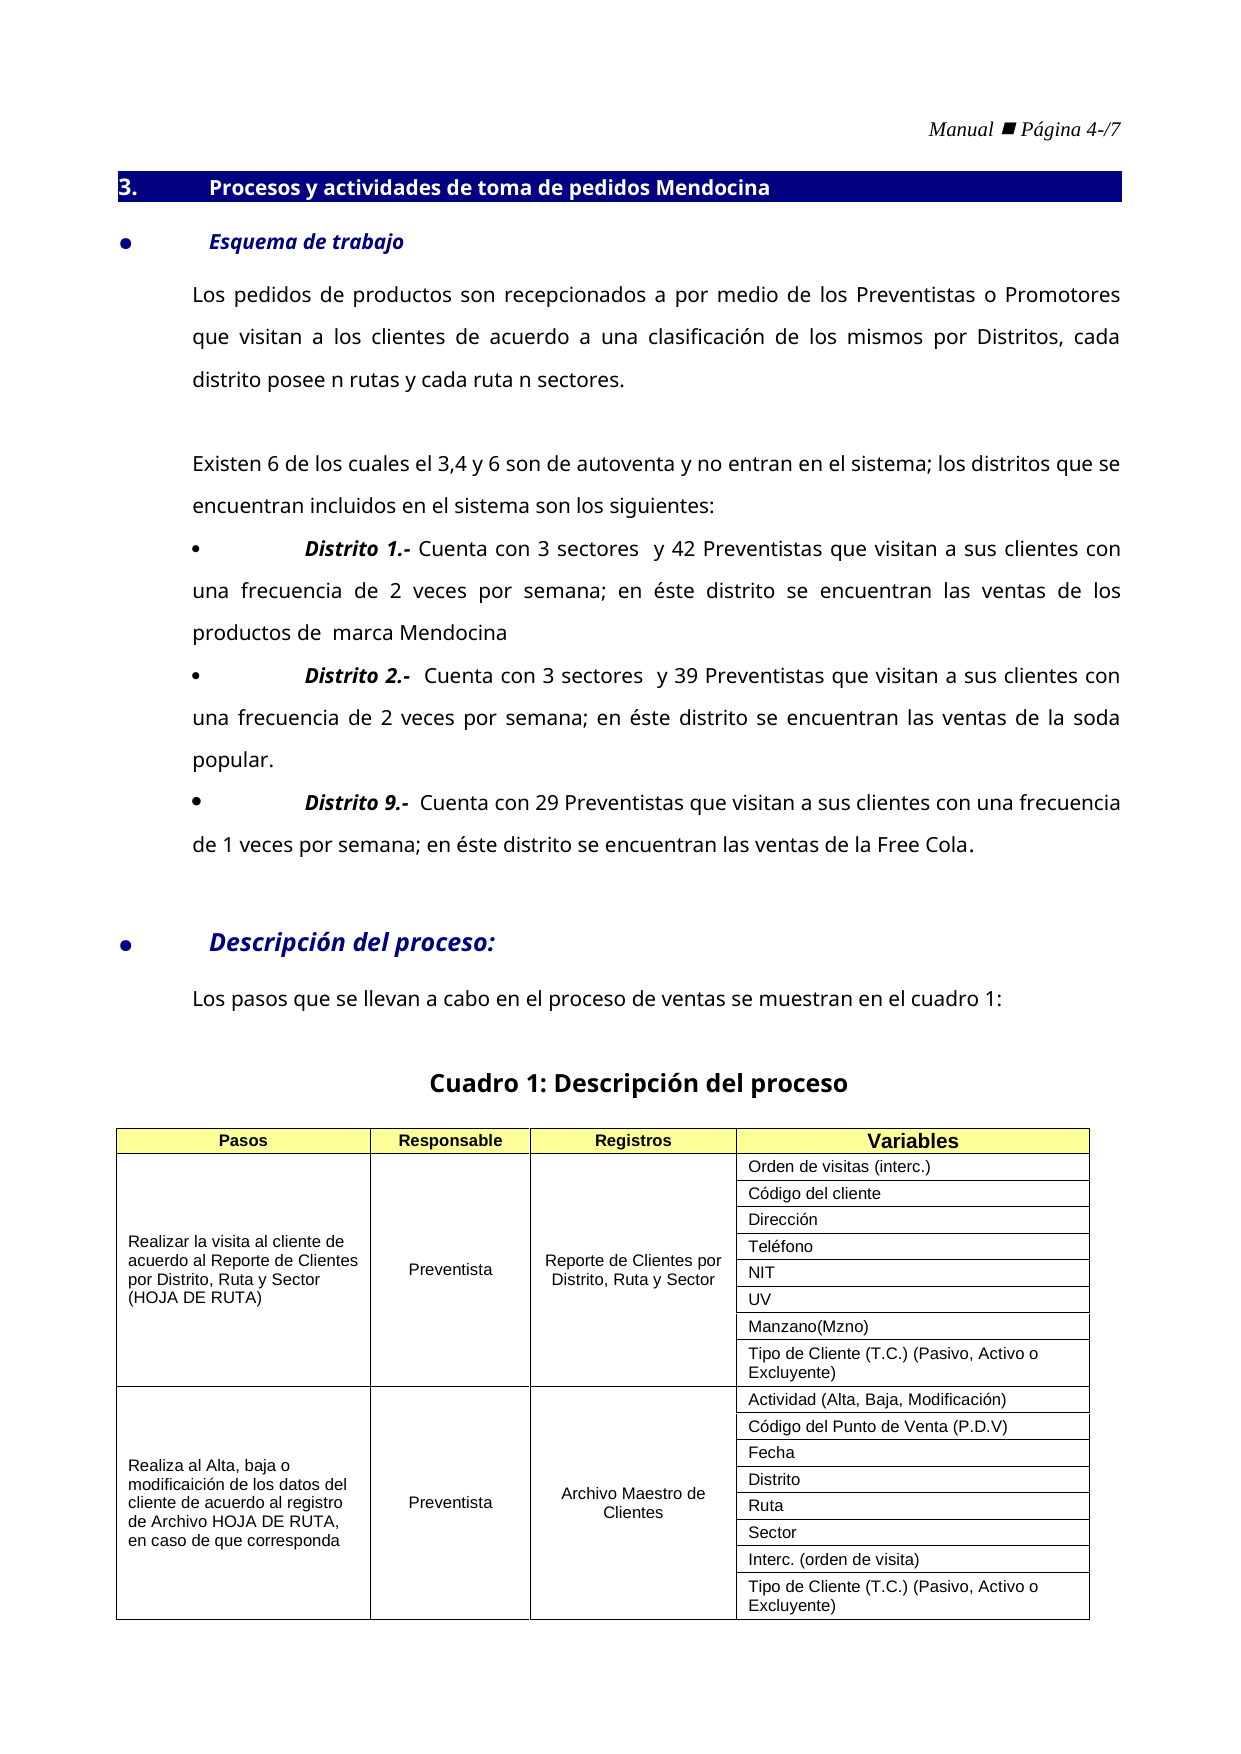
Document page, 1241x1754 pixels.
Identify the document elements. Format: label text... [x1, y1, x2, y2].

table_header Pasos [117, 1129, 370, 1153]
list Distrito 9.- Cuenta con 29 Preventistas que visitan a sus clientes con una frecuencia de 1 veces por semana; en éste distrito se encuentran las ventas de la Free Cola. [192, 788, 1122, 858]
list Distrito 2.- Cuenta con 3 sectores y 39 Preventistas que visitan a sus clientes con una frecuencia de 2 veces por semana; en éste distrito se encuentran las ventas de la soda popular. [192, 661, 1122, 773]
table_cell Sector [737, 1520, 1089, 1545]
subtitle Procesos y actividades de toma de pedidos Mendocina [118, 171, 1122, 202]
table_cell Teléfono [737, 1234, 1089, 1259]
table_cell Reporte de Clientes por Distrito, Ruta y Sector [531, 1154, 736, 1386]
table_cell UV [737, 1287, 1089, 1312]
table_cell Fecha [737, 1440, 1089, 1466]
table_cell Manzano(Mzno) [737, 1314, 1089, 1339]
table_cell Actividad (Alta, Baja, Modificación) [737, 1387, 1089, 1412]
table_cell Distrito [737, 1467, 1089, 1492]
table_cell Archivo Maestro de Clientes [531, 1387, 736, 1619]
table_cell Orden de visitas (interc.) [737, 1154, 1089, 1180]
table_header Variables [737, 1129, 1089, 1153]
text Los pedidos de productos son recepcionados a por medio de los Preventistas o Promotores que visitan a los clientes de acuerdo a una clasificación de los mismos por Distritos, cada distrito posee n rutas y cada ruta n sectores. [192, 280, 1122, 393]
table_cell Tipo de Cliente (T.C.) (Pasivo, Activo o Excluyente) [737, 1340, 1089, 1386]
table_header Responsable [371, 1129, 529, 1153]
table_header Registros [531, 1129, 736, 1153]
table_cell Interc. (orden de visita) [737, 1546, 1089, 1572]
subtitle Descripción del proceso: [118, 925, 1122, 959]
table_cell Código del Punto de Venta (P.D.V) [737, 1414, 1089, 1439]
table_cell Ruta [737, 1493, 1089, 1519]
table_cell Código del cliente [737, 1181, 1089, 1206]
table_cell Preventista [371, 1154, 529, 1386]
table_cell Realiza al Alta, baja o modificaición de los datos del cliente de acuerdo al registro de Archivo HOJA DE RUTA, en caso de que corresponda [117, 1387, 370, 1619]
text Cuadro 1: Descripción del proceso [156, 1066, 1122, 1100]
list Distrito 1.- Cuenta con 3 sectores y 42 Preventistas que visitan a sus clientes con una frecuencia de 2 veces por semana; en éste distrito se encuentran las ventas de los productos de marca Mendocina [192, 534, 1122, 647]
table_cell Preventista [371, 1387, 529, 1619]
subtitle Esquema de trabajo [118, 227, 1122, 255]
table_cell Realizar la visita al cliente de acuerdo al Reporte de Clientes por Distrito, Ruta y Sector (HOJA DE RUTA) [117, 1154, 370, 1386]
table_cell Tipo de Cliente (T.C.) (Pasivo, Activo o Excluyente) [737, 1573, 1089, 1619]
table_cell NIT [737, 1260, 1089, 1286]
text Existen 6 de los cuales el 3,4 y 6 son de autoventa y no entran en el sistema; los distritos que se encuentran incluidos en el sistema son los siguientes: [192, 449, 1122, 520]
text Los pasos que se llevan a cabo en el proceso de ventas se muestran en el cuadro 1: [192, 984, 1122, 1012]
table_cell Dirección [737, 1207, 1089, 1233]
